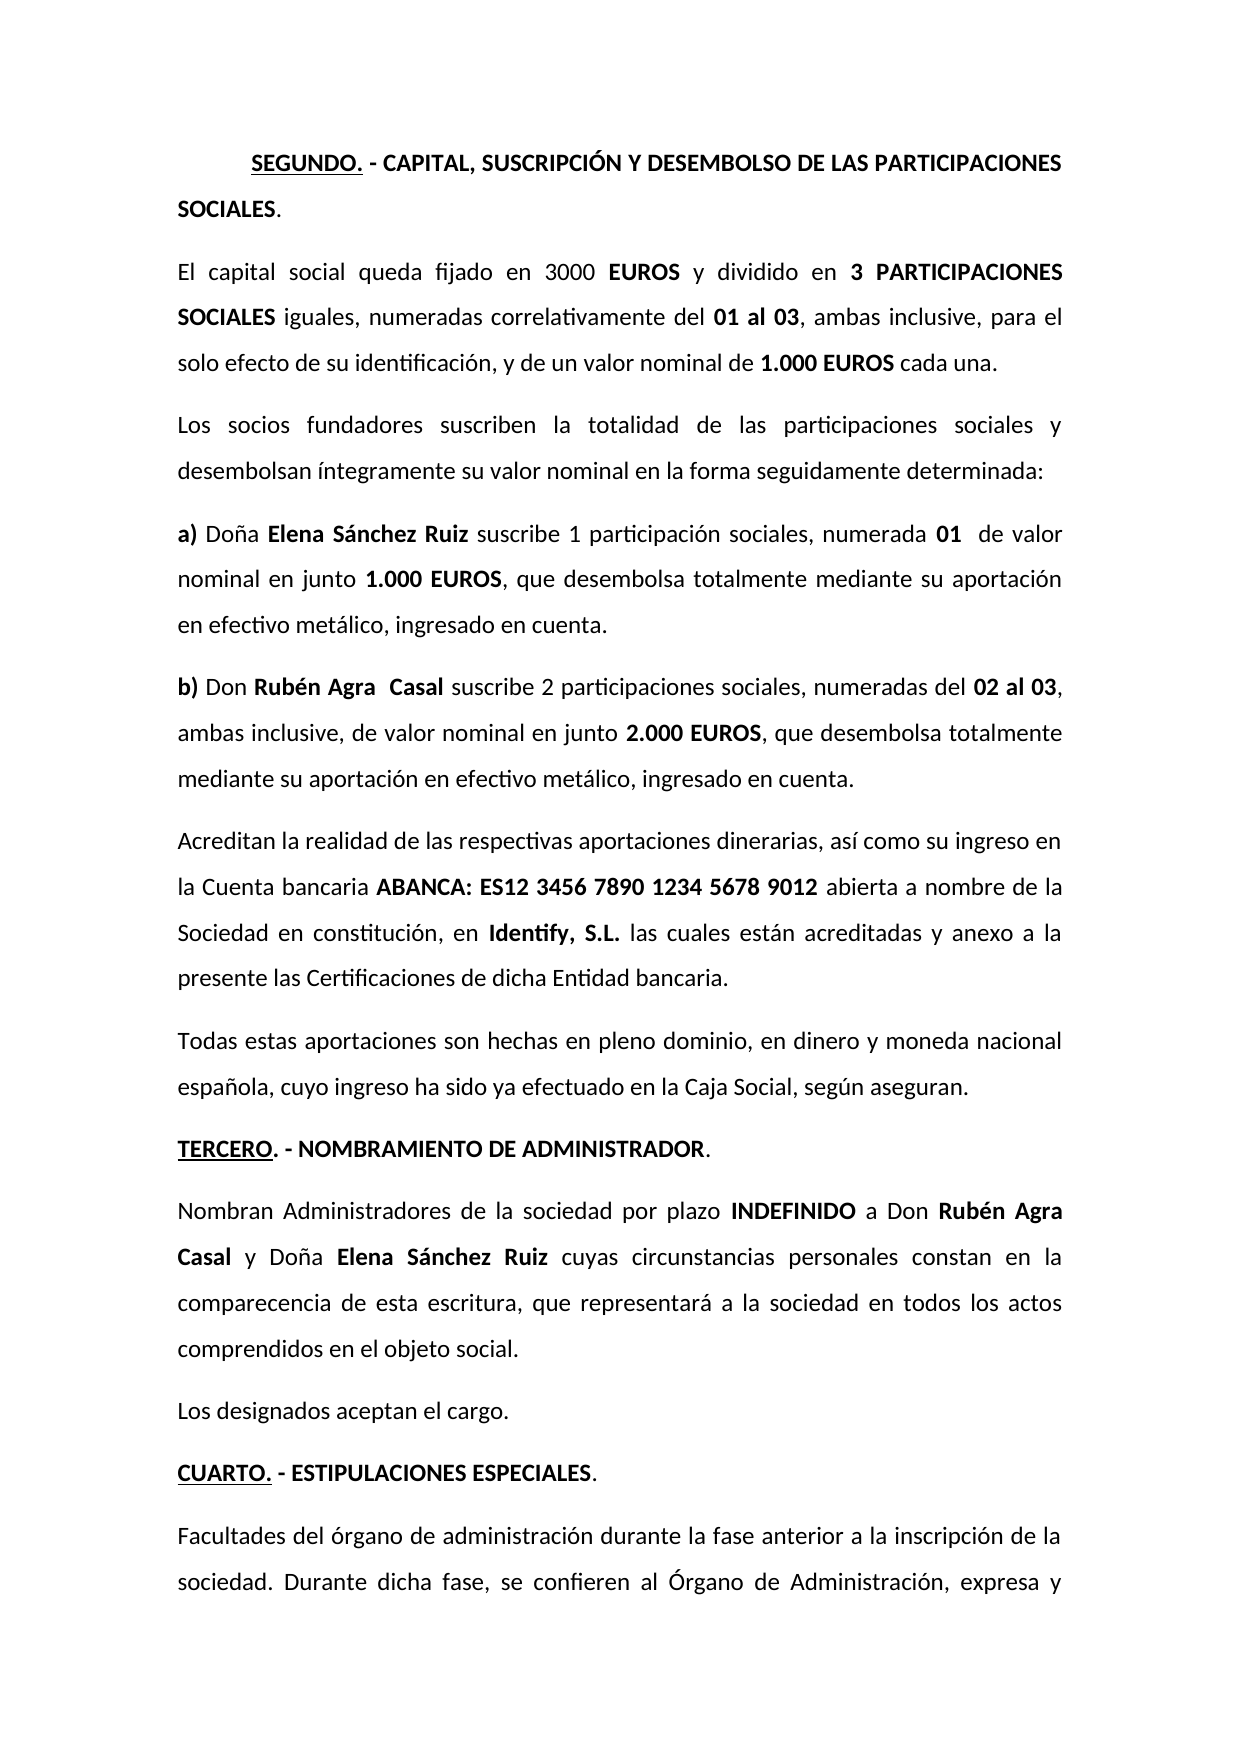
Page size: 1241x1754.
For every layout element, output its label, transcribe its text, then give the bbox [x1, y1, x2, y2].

text El capital social queda fijado en 3000 EUROS y dividido en 3 PARTICIPACIONES SOCIALES iguales, numeradas correlativamente del 01 al 03, ambas inclusive, para el solo efecto de su identificación, y de un valor nominal de 1.000 EUROS cada una. [177, 256, 1063, 378]
text TERCERO. - NOMBRAMIENTO DE ADMINISTRADOR. [177, 1133, 1063, 1164]
text Los socios fundadores suscriben la totalidad de las participaciones sociales y desembolsan íntegramente su valor nominal en la forma seguidamente determinada: [177, 409, 1063, 486]
text b) Don Rubén Agra Casal suscribe 2 participaciones sociales, numeradas del 02 al 03, ambas inclusive, de valor nominal en junto 2.000 EUROS, que desembolsa totalmente mediante su aportación en efectivo metálico, ingresado en cuenta. [177, 672, 1063, 793]
text Nombran Administradores de la sociedad por plazo INDEFINIDO a Don Rubén Agra Casal y Doña Elena Sánchez Ruiz cuyas circunstancias personales constan en la comparecencia de esta escritura, que representará a la sociedad en todos los actos comprendidos en el objeto social. [177, 1196, 1063, 1363]
text Todas estas aportaciones son hechas en pleno dominio, en dinero y moneda nacional española, cuyo ingreso ha sido ya efectuado en la Caja Social, según aseguran. [177, 1025, 1063, 1101]
text a) Doña Elena Sánchez Ruiz suscribe 1 participación sociales, numerada 01 de valor nominal en junto 1.000 EUROS, que desembolsa totalmente mediante su aportación en efectivo metálico, ingresado en cuenta. [177, 518, 1063, 640]
text SEGUNDO. - CAPITAL, SUSCRIPCIÓN Y DESEMBOLSO DE LAS PARTICIPACIONES SOCIALES. [177, 148, 1063, 224]
text Facultades del órgano de administración durante la fase anterior a la inscripción de la sociedad. Durante dicha fase, se confieren al Órgano de Administración, expresa y [177, 1520, 1063, 1596]
text Acreditan la realidad de las respectivas aportaciones dinerarias, así como su ingreso en la Cuenta bancaria ABANCA: ES12 3456 7890 1234 5678 9012 abierta a nombre de la Sociedad en constitución, en Identify, S.L. las cuales están acreditadas y anexo a la presente las Certificaciones de dicha Entidad bancaria. [177, 825, 1063, 993]
text Los designados aceptan el cargo. [177, 1395, 1063, 1426]
text CUARTO. - ESTIPULACIONES ESPECIALES. [177, 1457, 1063, 1488]
